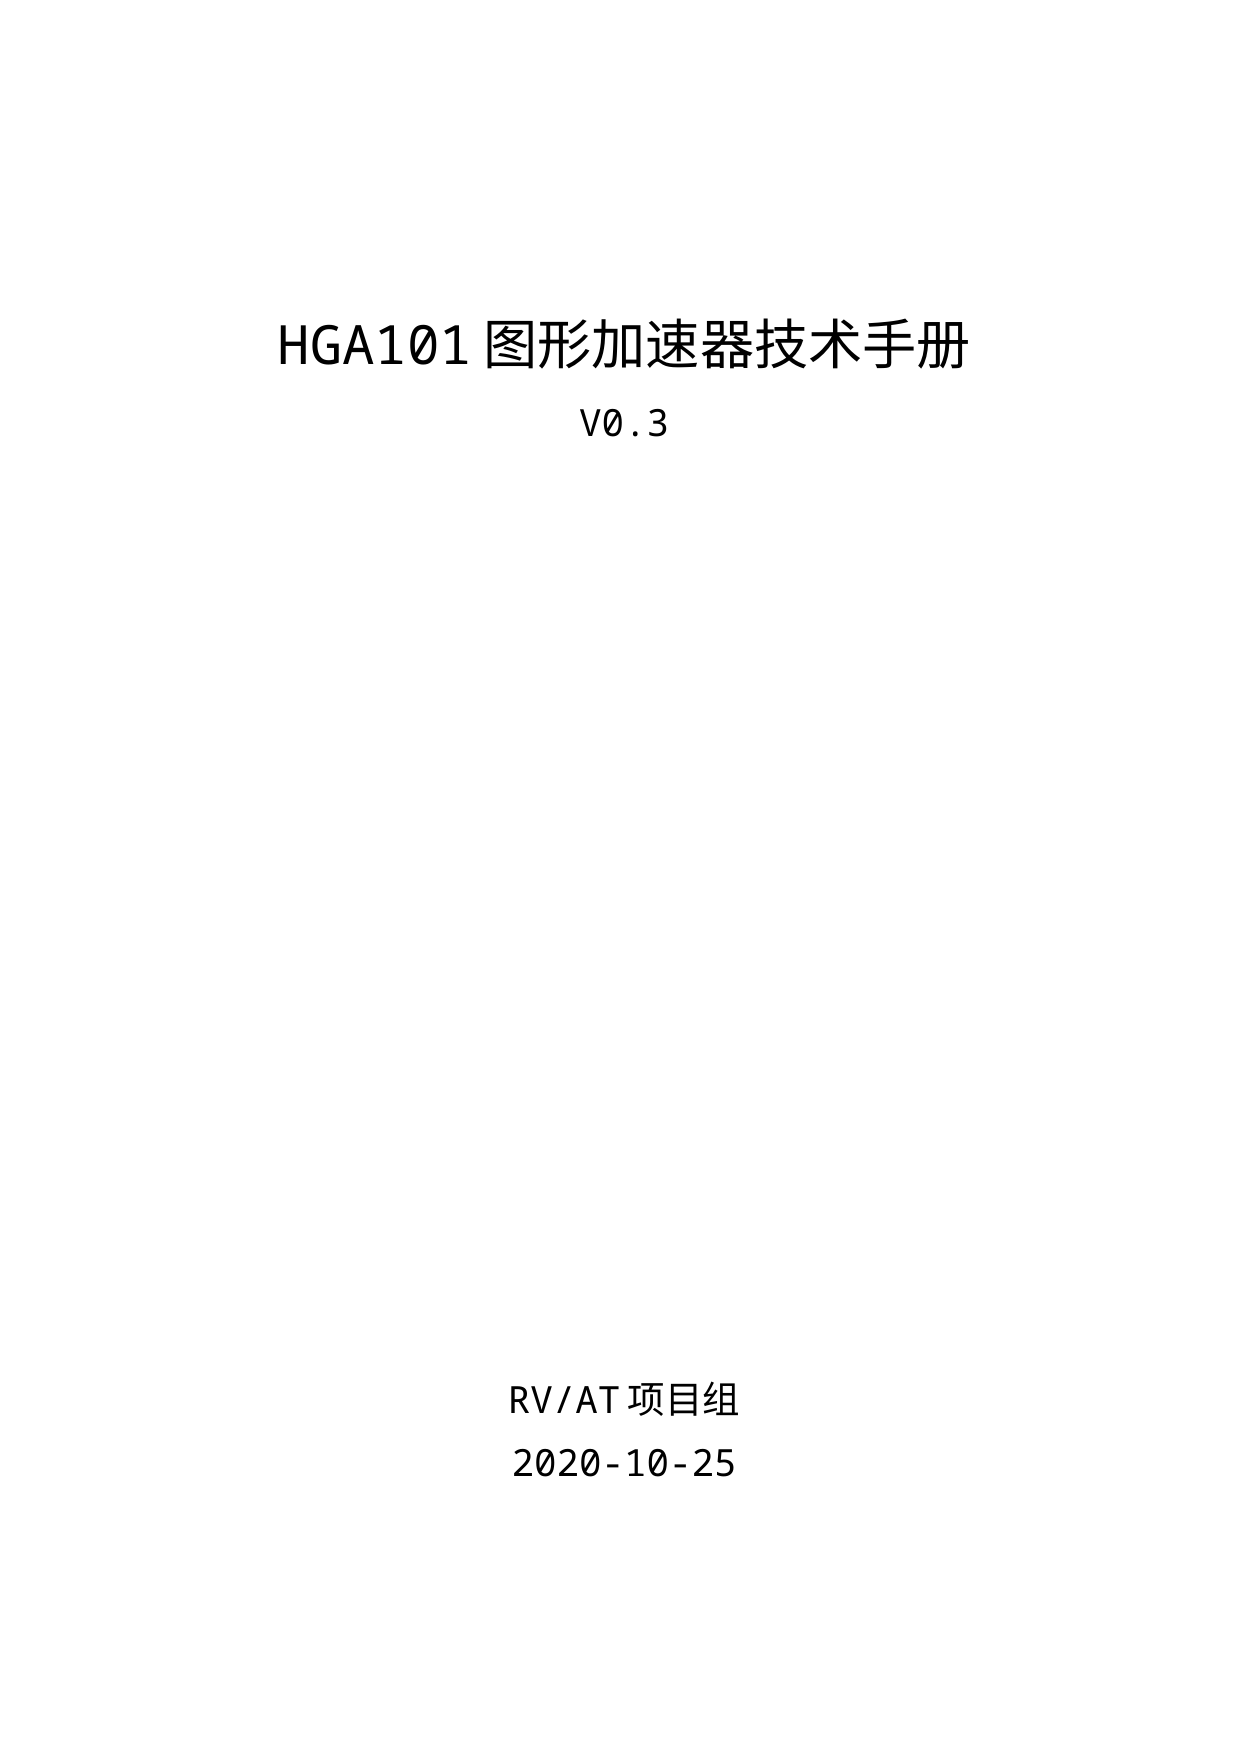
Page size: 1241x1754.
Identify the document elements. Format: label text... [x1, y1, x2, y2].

text 2020-10-25 [162, 1429, 1085, 1494]
text RV/AT项目组 [162, 1364, 1085, 1429]
text HGA101图形加速器技术手册 [162, 292, 1085, 389]
text V0.3 [162, 389, 1085, 454]
